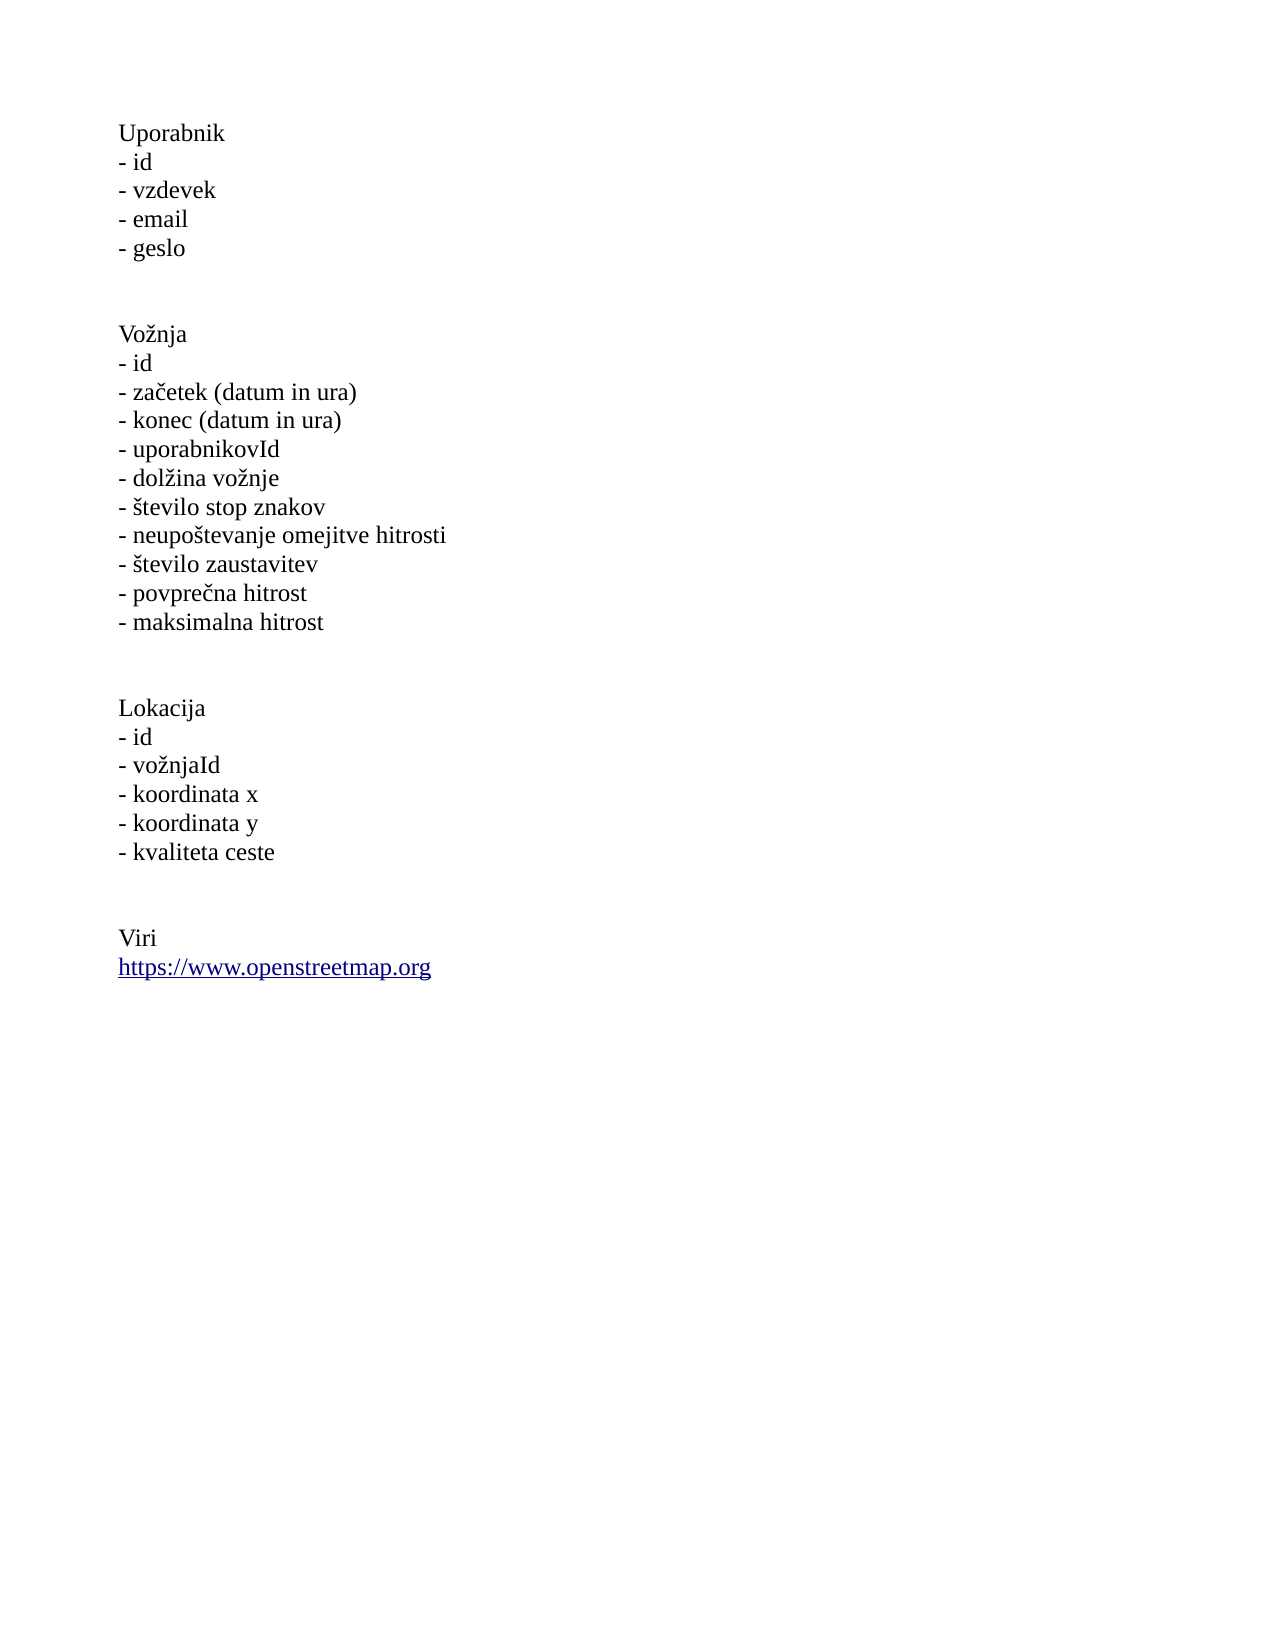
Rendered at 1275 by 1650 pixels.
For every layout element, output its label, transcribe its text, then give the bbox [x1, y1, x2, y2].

text Uporabnik [118, 118, 1157, 147]
text - id [118, 348, 1157, 377]
text - id [118, 722, 1157, 751]
text - koordinata x [118, 779, 1157, 808]
text Viri [118, 923, 1157, 952]
text - id [118, 147, 1157, 176]
text Lokacija [118, 693, 1157, 722]
text - kvaliteta ceste [118, 837, 1157, 866]
text - povprečna hitrost [118, 578, 1157, 607]
text - število zaustavitev [118, 549, 1157, 578]
text - email [118, 204, 1157, 233]
text - maksimalna hitrost [118, 607, 1157, 636]
text Vožnja [118, 319, 1157, 348]
text - število stop znakov [118, 492, 1157, 521]
text - geslo [118, 233, 1157, 262]
text - vožnjaId [118, 751, 1157, 779]
text - konec (datum in ura) [118, 406, 1157, 434]
text - koordinata y [118, 808, 1157, 837]
text - dolžina vožnje [118, 463, 1157, 492]
text - neupoštevanje omejitve hitrosti [118, 521, 1157, 549]
text - vzdevek [118, 176, 1157, 204]
text - uporabnikovId [118, 434, 1157, 463]
text https://www.openstreetmap.org [118, 952, 1157, 981]
text - začetek (datum in ura) [118, 377, 1157, 406]
